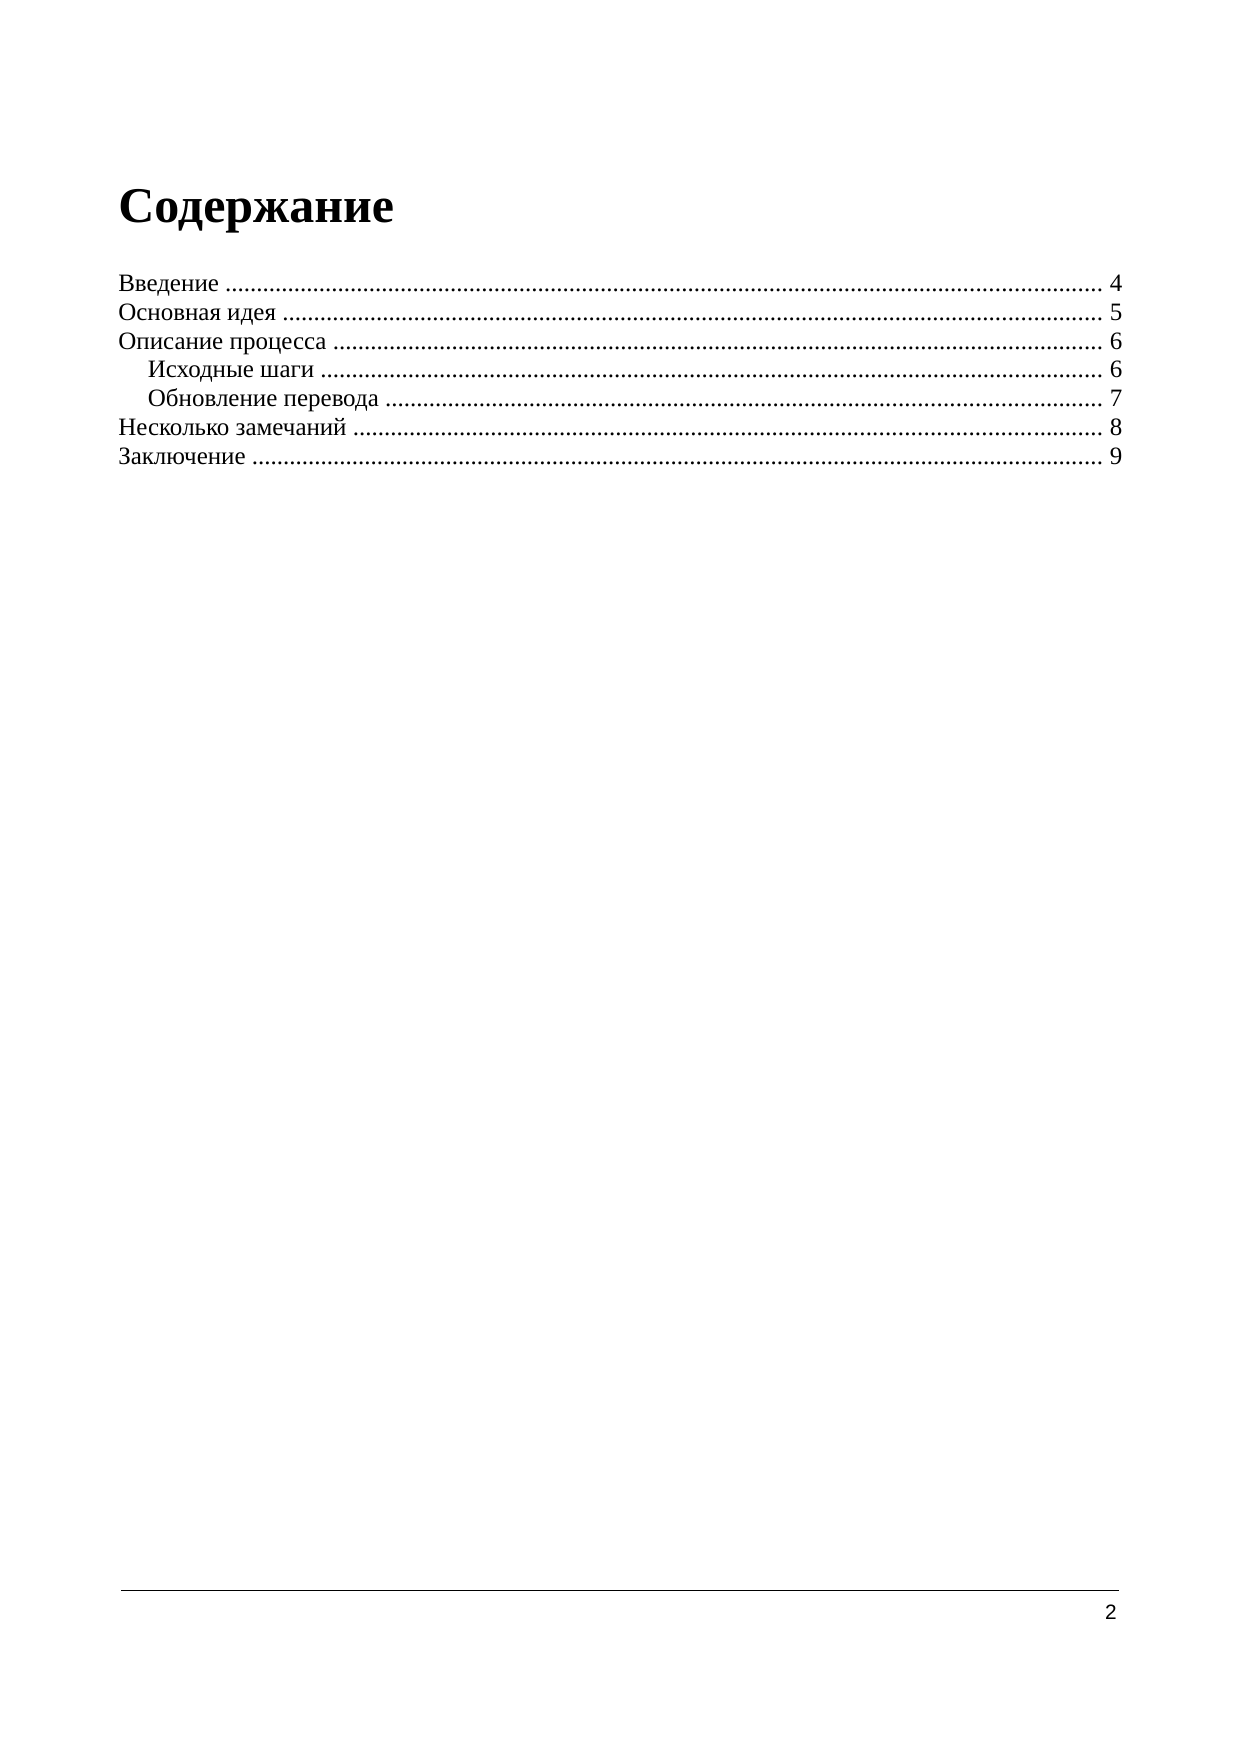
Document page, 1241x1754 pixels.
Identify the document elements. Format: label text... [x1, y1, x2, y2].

table_header Исходные шаги [118, 355, 1033, 383]
table_header 7 [1034, 383, 1122, 412]
table_header 8 [1034, 412, 1122, 441]
table_header 4 [1034, 268, 1122, 297]
table_header Несколько замечаний [118, 412, 1033, 441]
table_header 6 [1034, 355, 1122, 383]
table_header Введение [118, 268, 1033, 297]
subtitle Содержание [118, 175, 1122, 233]
table_header 5 [1034, 297, 1122, 326]
table_header Обновление перевода [118, 383, 1033, 412]
table_header 9 [1034, 441, 1122, 469]
table_header 6 [1034, 326, 1122, 354]
table_header Описание процесса [118, 326, 1033, 354]
table_header Основная идея [118, 297, 1033, 326]
table_header Заключение [118, 441, 1033, 469]
